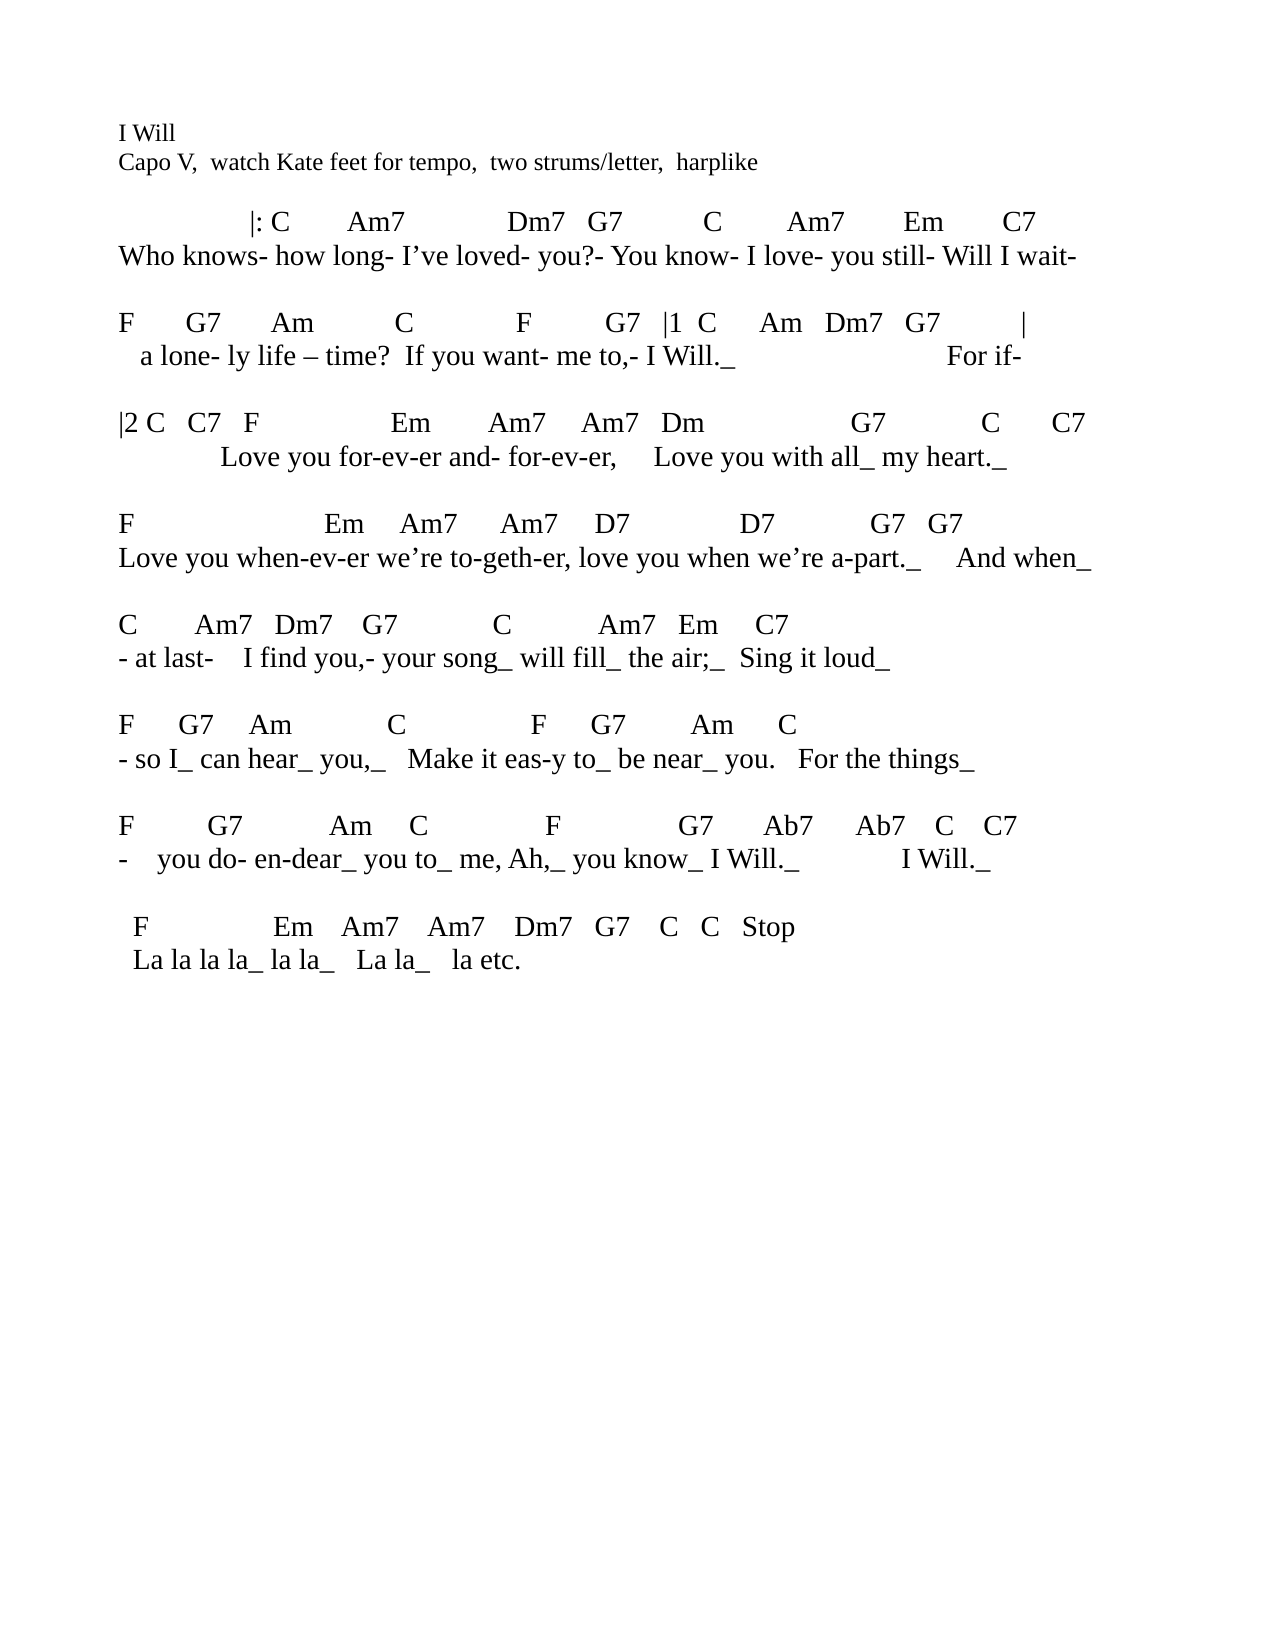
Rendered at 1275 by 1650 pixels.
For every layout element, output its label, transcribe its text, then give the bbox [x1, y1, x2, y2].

text I Will [118, 118, 1157, 147]
text Who knows- how long- I’ve loved- you?- You know- I love- you still- Will I wait- [118, 238, 1157, 271]
text |2 C C7 F Em Am7 Am7 Dm G7 C C7 [118, 406, 1157, 439]
text a lone- ly life – time? If you want- me to,- I Will._ For if- [118, 338, 1157, 372]
text F Em Am7 Am7 Dm7 G7 C C Stop [118, 909, 1157, 942]
text |: C Am7 Dm7 G7 C Am7 Em C7 [118, 204, 1157, 238]
text F G7 Am C F G7 |1 C Am Dm7 G7 | [118, 305, 1157, 338]
text - you do- en-dear_ you to_ me, Ah,_ you know_ I Will._ I Will._ [118, 842, 1157, 875]
text F Em Am7 Am7 D7 D7 G7 G7 [118, 506, 1157, 540]
text Capo V, watch Kate feet for tempo, two strums/letter, harplike [118, 147, 1157, 176]
text F G7 Am C F G7 Ab7 Ab7 C C7 [118, 808, 1157, 842]
text Love you for-ev-er and- for-ev-er, Love you with all_ my heart._ [118, 439, 1157, 473]
text - at last- I find you,- your song_ will fill_ the air;_ Sing it loud_ [118, 640, 1157, 674]
text C Am7 Dm7 G7 C Am7 Em C7 [118, 607, 1157, 640]
text Love you when-ev-er we’re to-geth-er, love you when we’re a-part._ And when_ [118, 540, 1157, 573]
text F G7 Am C F G7 Am C [118, 707, 1157, 741]
text - so I_ can hear_ you,_ Make it eas-y to_ be near_ you. For the things_ [118, 741, 1157, 774]
text La la la la_ la la_ La la_ la etc. [118, 942, 1157, 976]
